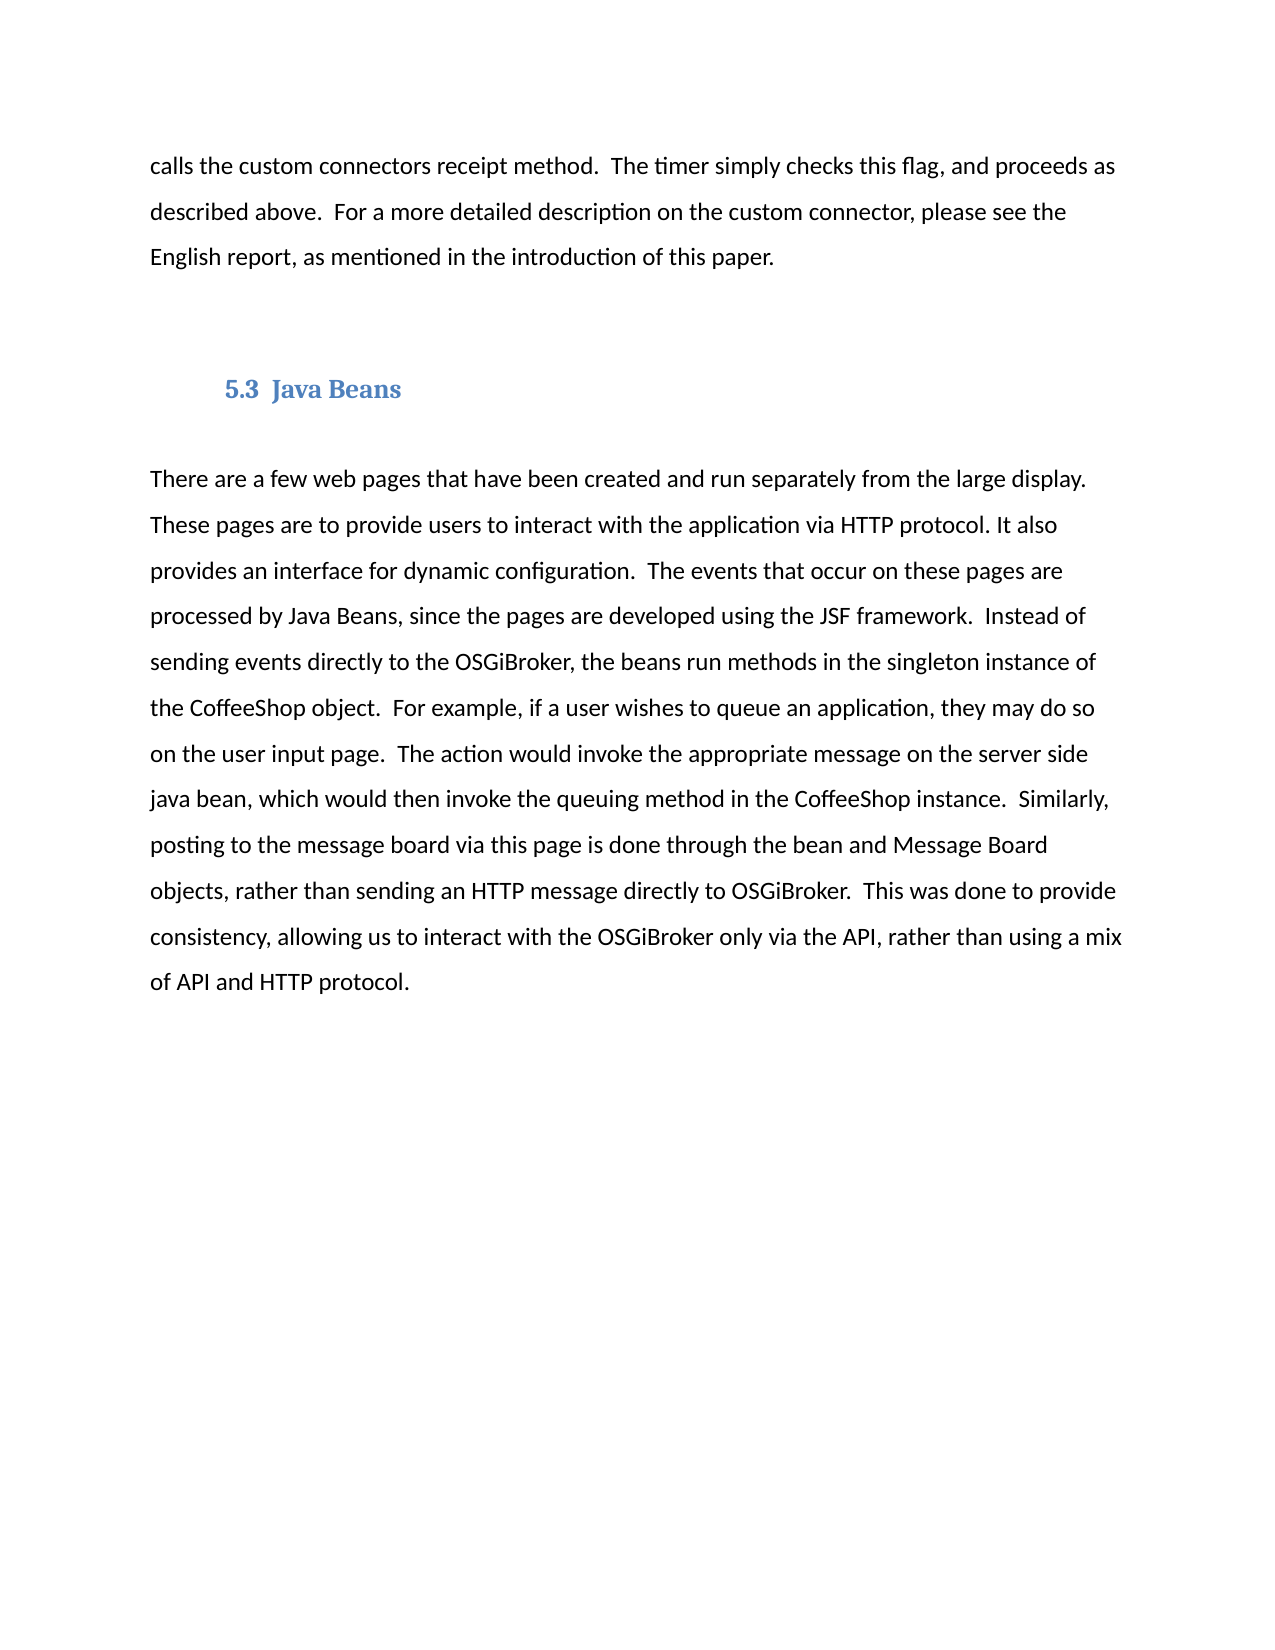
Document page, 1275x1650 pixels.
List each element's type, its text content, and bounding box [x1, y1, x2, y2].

text calls the custom connectors receipt method. The timer simply checks this flag, and proceeds as described above. For a more detailed description on the custom connector, please see the English report, as mentioned in the introduction of this paper. [150, 150, 1125, 272]
text There are a few web pages that have been created and run separately from the large display. These pages are to provide users to interact with the application via HTTP protocol. It also provides an interface for dynamic configuration. The events that occur on these pages are processed by Java Beans, since the pages are developed using the JSF framework. Instead of sending events directly to the OSGiBroker, the beans run methods in the singleton instance of the CoffeeShop object. For example, if a user wishes to queue an application, they may do so on the user input page. The action would invoke the appropriate message on the server side java bean, which would then invoke the queuing method in the CoffeeShop instance. Similarly, posting to the message board via this page is done through the bean and Message Board objects, rather than sending an HTTP message directly to OSGiBroker. This was done to provide consistency, allowing us to interact with the OSGiBroker only via the API, rather than using a mix of API and HTTP protocol. [150, 463, 1125, 997]
subtitle Java Beans [225, 374, 1125, 406]
